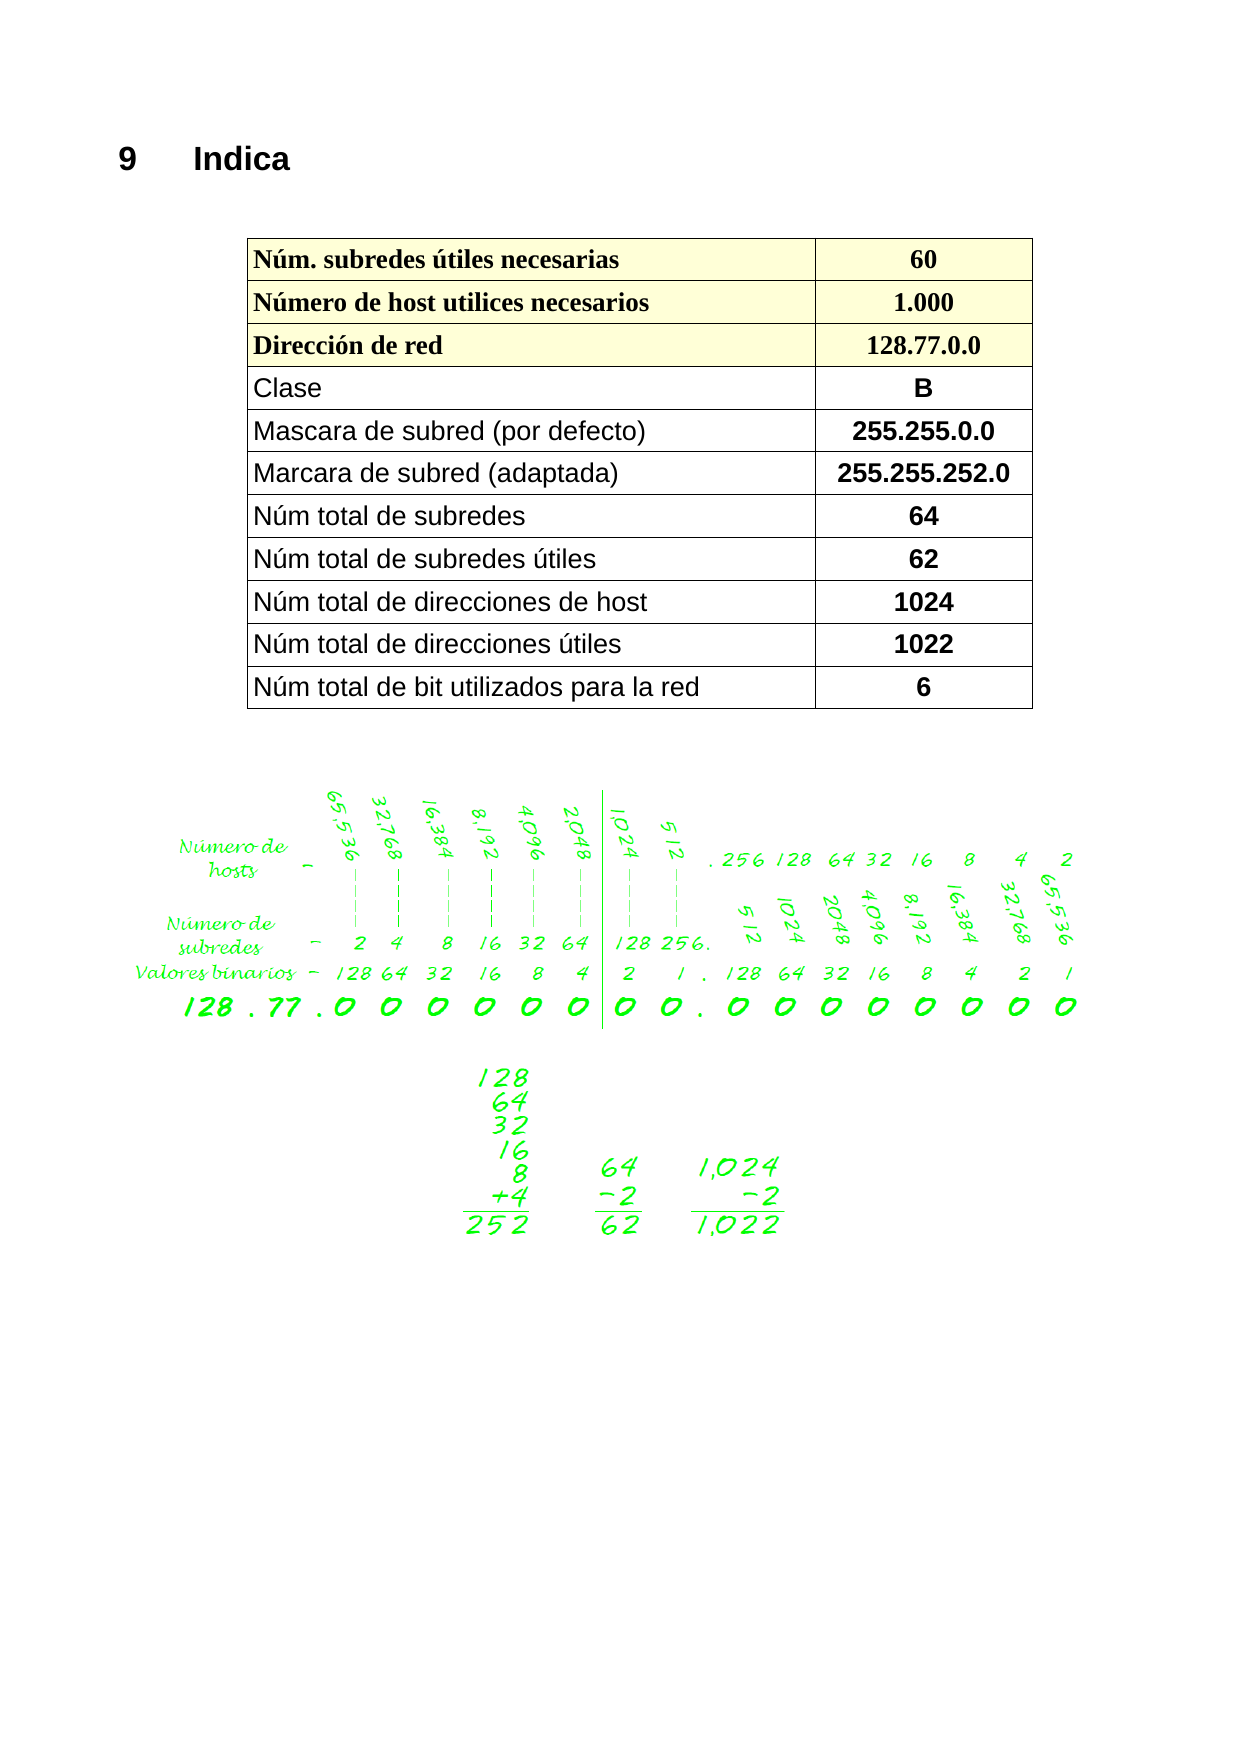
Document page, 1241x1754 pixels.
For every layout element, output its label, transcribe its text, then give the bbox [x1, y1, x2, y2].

table_cell Marcara de subred (adaptada) [248, 452, 815, 494]
table_cell Núm total de subredes [248, 495, 815, 537]
table_cell 62 [816, 538, 1032, 580]
table_cell 255.255.252.0 [816, 452, 1032, 494]
table_cell 64 [816, 495, 1032, 537]
table_cell Dirección de red [248, 324, 815, 366]
table_cell 1.000 [816, 281, 1032, 323]
table_cell Número de host utilices necesarios [248, 281, 815, 323]
table_cell 255.255.0.0 [816, 410, 1032, 451]
table_cell 6 [816, 667, 1032, 708]
table_cell B [816, 367, 1032, 409]
table_cell Núm total de subredes útiles [248, 538, 815, 580]
table_cell Mascara de subred (por defecto) [248, 410, 815, 451]
table_cell Núm total de direcciones de host [248, 581, 815, 623]
table_header 60 [816, 239, 1032, 280]
table_cell Núm total de direcciones útiles [248, 624, 815, 666]
table_header Núm. subredes útiles necesarias [248, 239, 815, 280]
table_cell Núm total de bit utilizados para la red [248, 667, 815, 708]
picture [118, 769, 1123, 1236]
subtitle Indica [118, 139, 1122, 178]
table_cell 128.77.0.0 [816, 324, 1032, 366]
table_cell 1022 [816, 624, 1032, 666]
table_cell Clase [248, 367, 815, 409]
table_cell 1024 [816, 581, 1032, 623]
